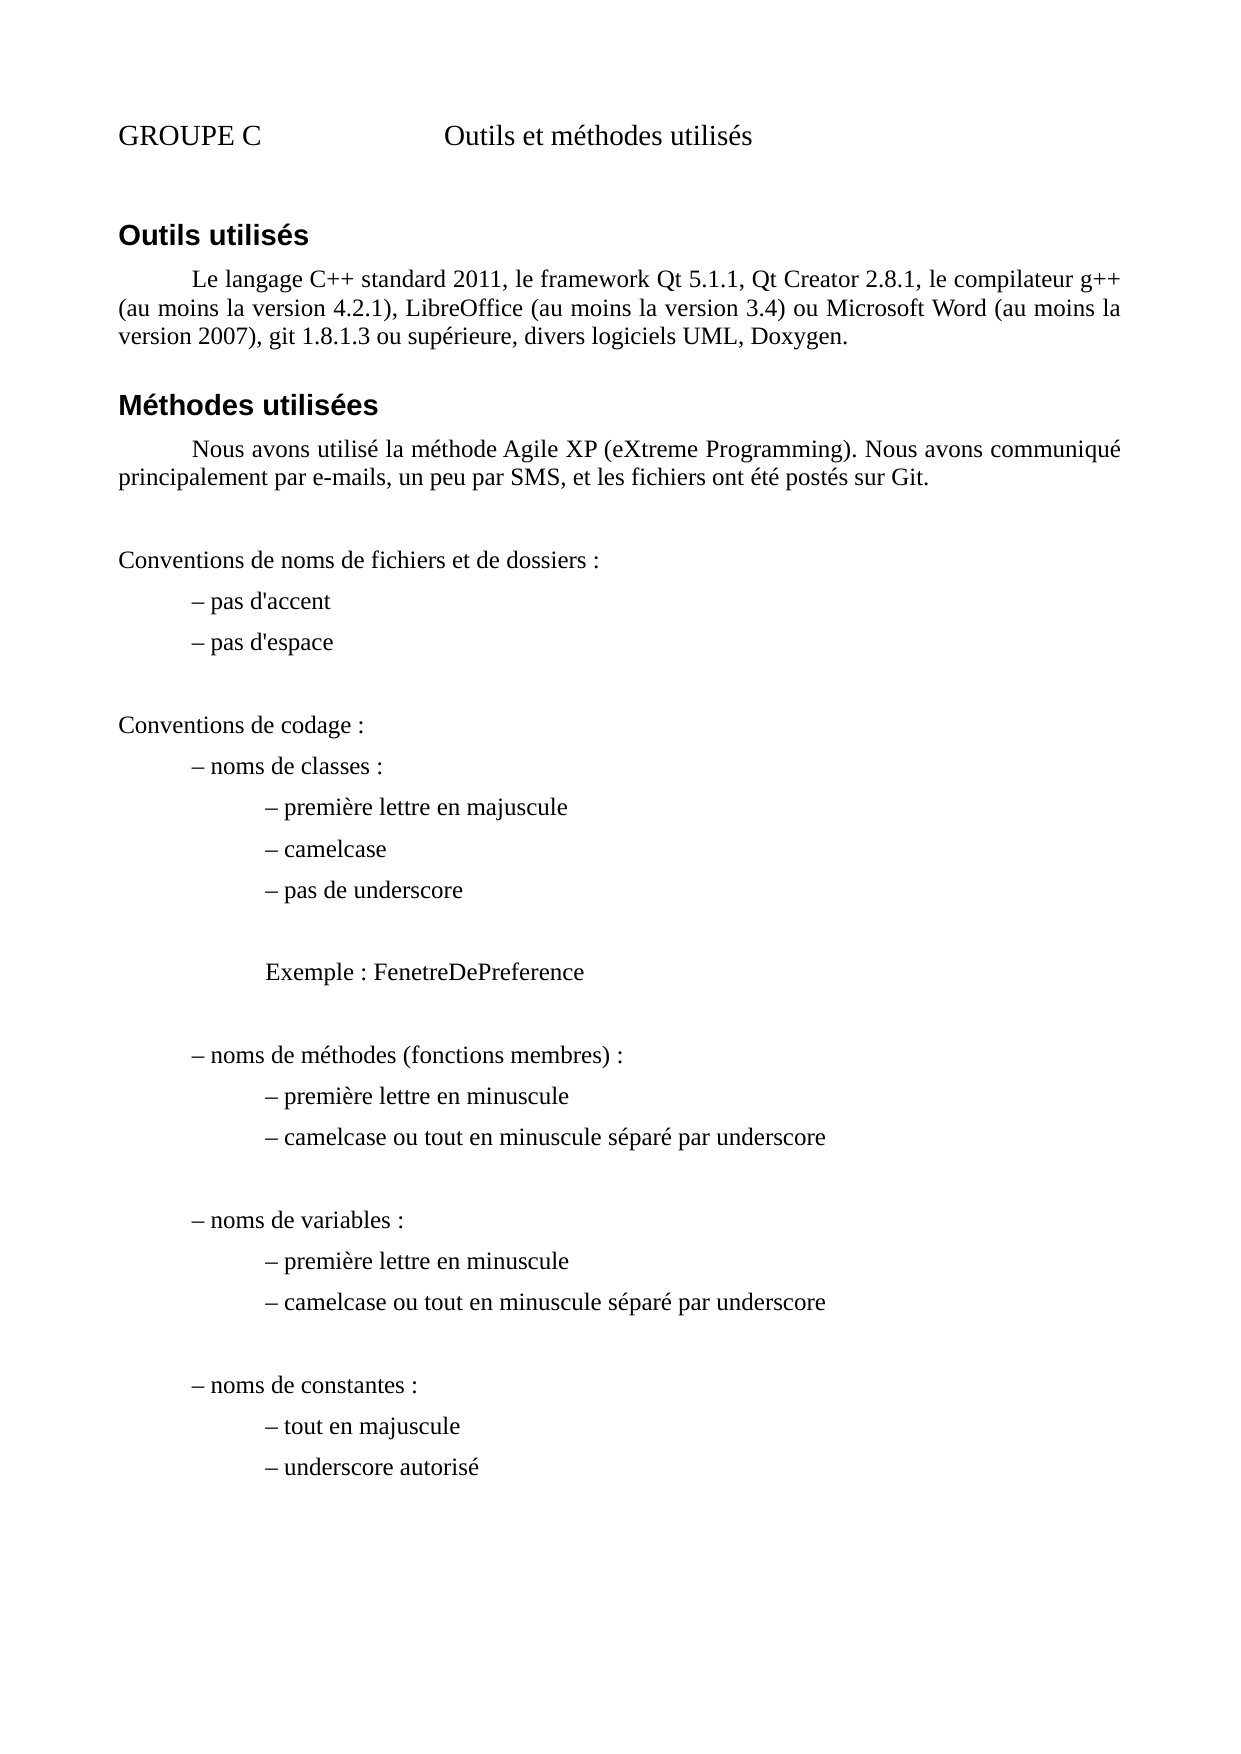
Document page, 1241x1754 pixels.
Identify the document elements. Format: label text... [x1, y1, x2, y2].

text – première lettre en minuscule [118, 1081, 1122, 1110]
text – pas d'accent [118, 586, 1122, 615]
text Le langage C++ standard 2011, le framework Qt 5.1.1, Qt Creator 2.8.1, le compilateur g++ (au moins la version 4.2.1), LibreOffice (au moins la version 3.4) ou Microsoft Word (au moins la version 2007), git 1.8.1.3 ou supérieure, divers logiciels UML, Doxygen. [118, 264, 1122, 350]
text Conventions de noms de fichiers et de dossiers : [118, 545, 1122, 574]
text – pas d'espace [118, 627, 1122, 656]
text – noms de classes : [118, 751, 1122, 780]
text – camelcase ou tout en minuscule séparé par underscore [118, 1287, 1122, 1316]
text – camelcase [118, 834, 1122, 862]
text GROUPE C Outils et méthodes utilisés [118, 118, 1122, 152]
text Conventions de codage : [118, 710, 1122, 739]
text – première lettre en minuscule [118, 1246, 1122, 1275]
text – pas de underscore [118, 875, 1122, 904]
subtitle Méthodes utilisées [118, 388, 1122, 421]
text Nous avons utilisé la méthode Agile XP (eXtreme Programming). Nous avons communiqué principalement par e-mails, un peu par SMS, et les fichiers ont été postés sur Git. [118, 434, 1122, 491]
text Exemple : FenetreDePreference [118, 957, 1122, 986]
text – underscore autorisé [118, 1452, 1122, 1481]
text – noms de méthodes (fonctions membres) : [118, 1040, 1122, 1069]
subtitle Outils utilisés [118, 218, 1122, 251]
text – tout en majuscule [118, 1411, 1122, 1440]
text – noms de variables : [118, 1205, 1122, 1234]
text – camelcase ou tout en minuscule séparé par underscore [118, 1122, 1122, 1151]
text – première lettre en majuscule [118, 792, 1122, 821]
text – noms de constantes : [118, 1370, 1122, 1399]
